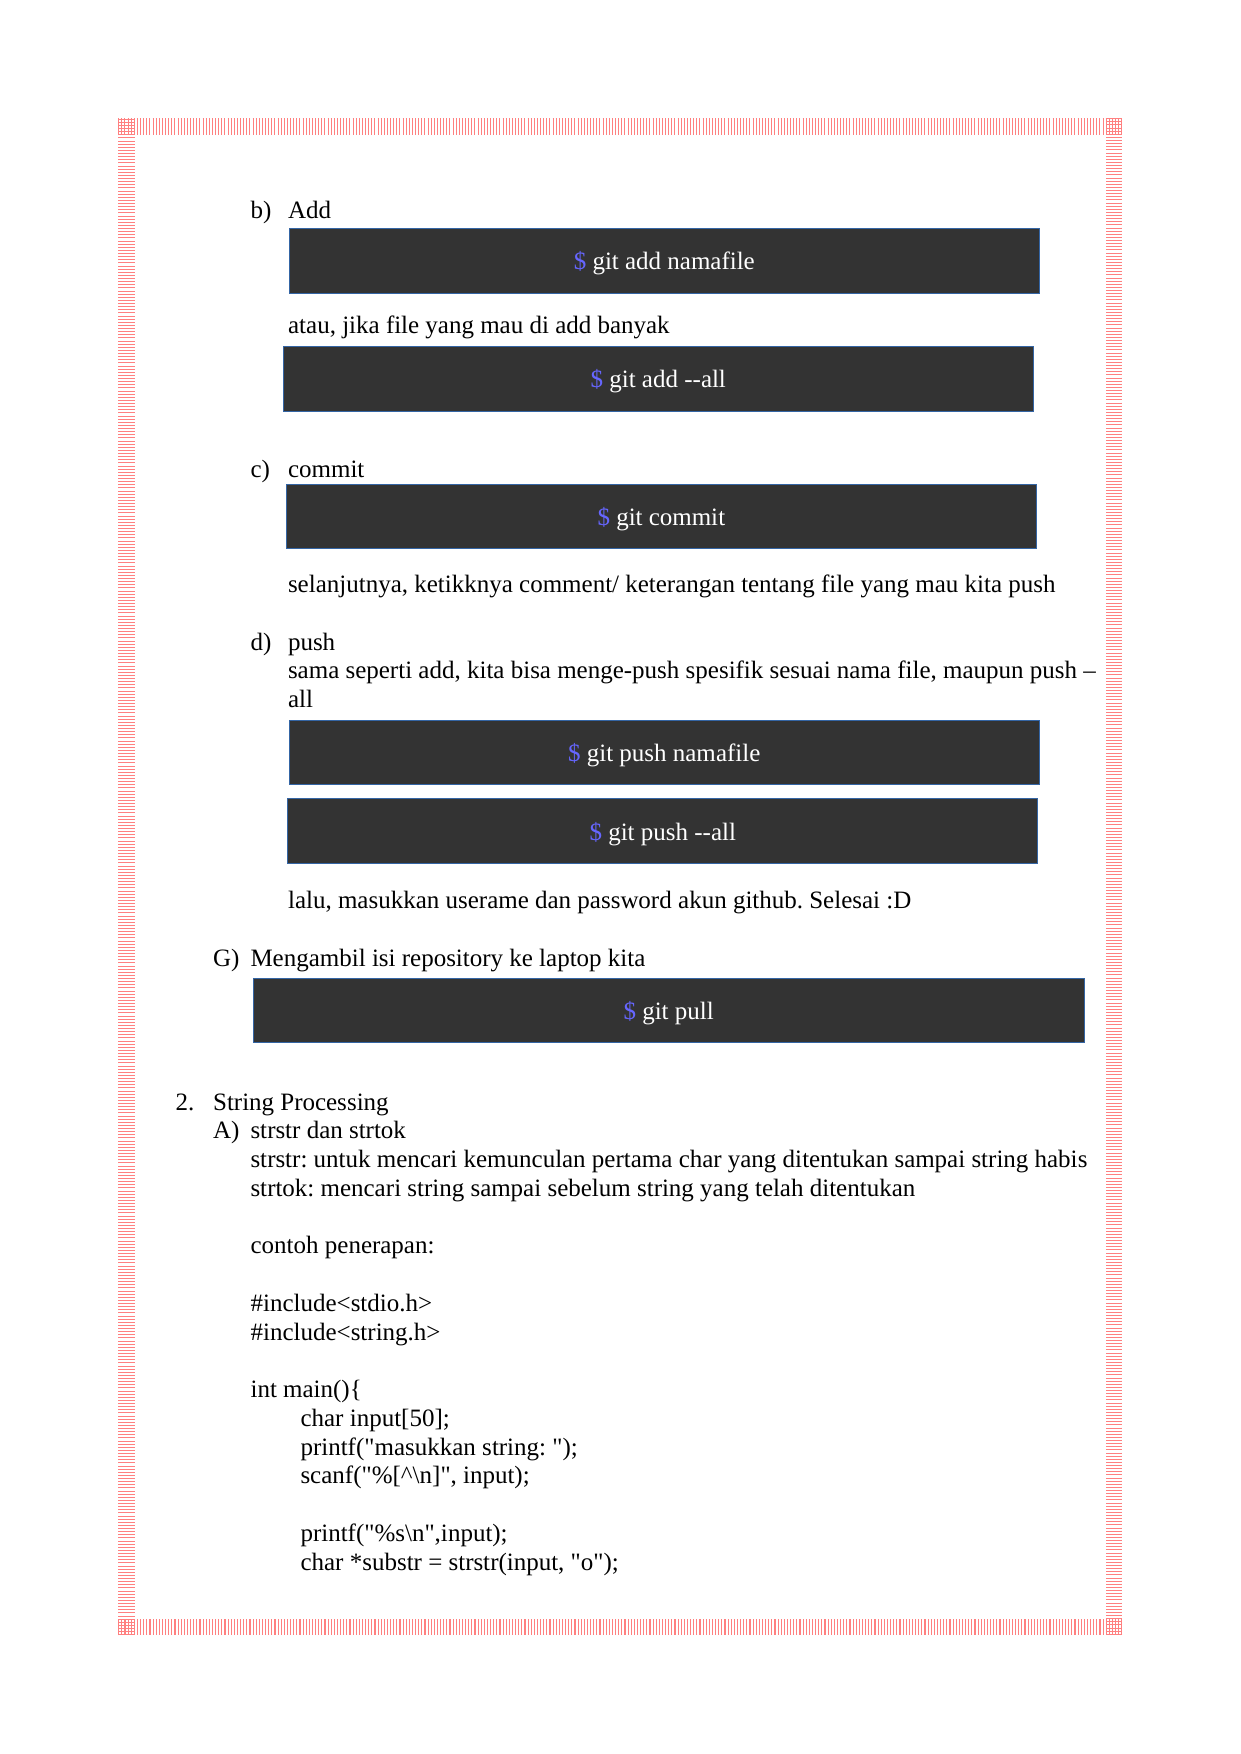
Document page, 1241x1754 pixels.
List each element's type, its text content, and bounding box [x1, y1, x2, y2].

list strtok: mencari string sampai sebelum string yang telah ditentukan [213, 1173, 1103, 1202]
list String Processing [175, 1087, 1103, 1115]
list printf("%s\n",input); [213, 1518, 1103, 1547]
list scanf("%[^\n]", input); [213, 1460, 1103, 1489]
list int main(){ [213, 1374, 1103, 1403]
list sama seperti add, kita bisa menge-push spesifik sesuai nama file, maupun push –all [250, 655, 1103, 713]
list strstr dan strtok [213, 1115, 1103, 1144]
list selanjutnya, ketikknya comment/ keterangan tentang file yang mau kita push [250, 569, 1103, 598]
list char input[50]; [213, 1403, 1103, 1432]
list contoh penerapan: [213, 1230, 1103, 1259]
list strstr: untuk mencari kemunculan pertama char yang ditentukan sampai string habis [213, 1144, 1103, 1173]
list #include<stdio.h> [213, 1288, 1103, 1317]
list lalu, masukkan userame dan password akun github. Selesai :D [250, 885, 1103, 914]
list Add [250, 195, 1103, 224]
list printf("masukkan string: "); [213, 1432, 1103, 1460]
list Mengambil isi repository ke laptop kita [213, 943, 1103, 972]
list commit [250, 454, 1103, 483]
list push [250, 627, 1103, 655]
list char *substr = strstr(input, "o"); [213, 1547, 1103, 1575]
list atau, jika file yang mau di add banyak [250, 310, 1103, 339]
list #include<string.h> [213, 1317, 1103, 1345]
